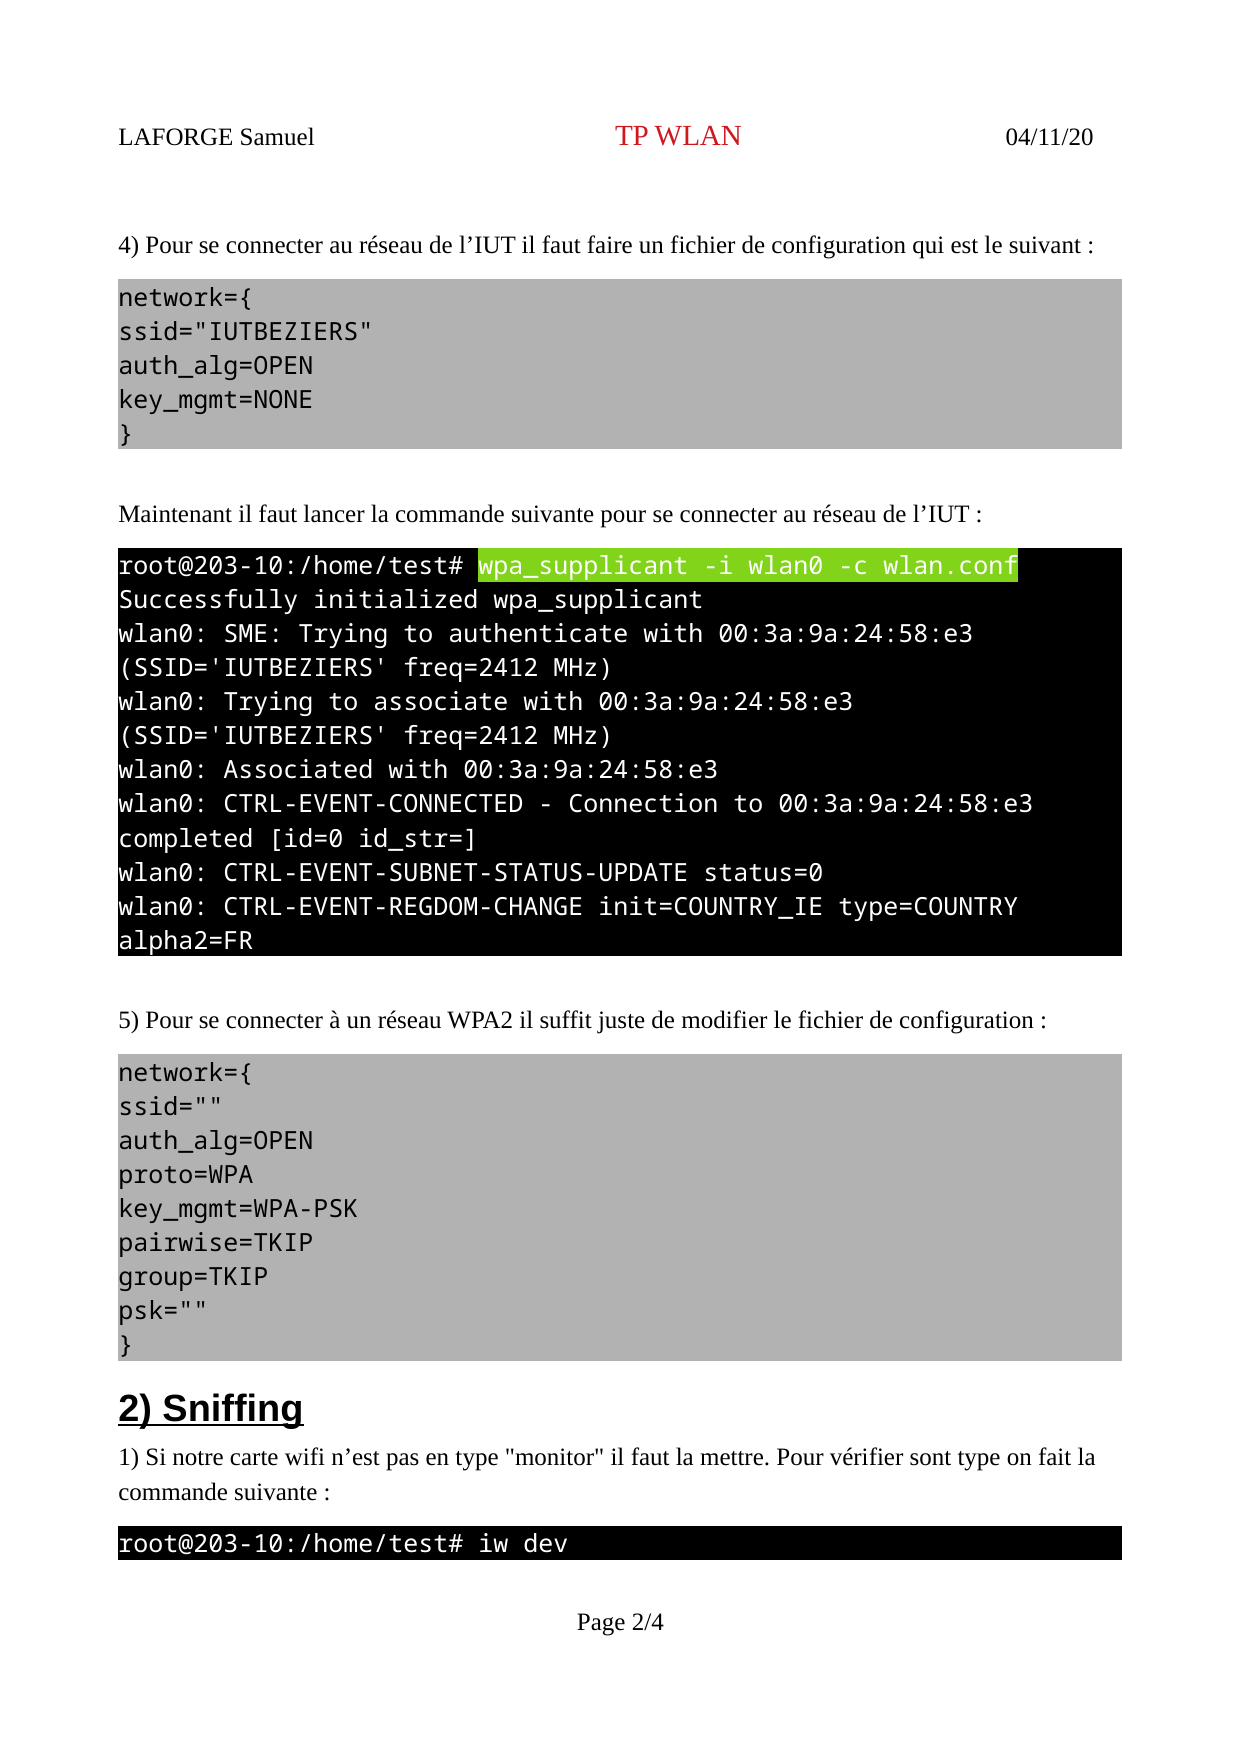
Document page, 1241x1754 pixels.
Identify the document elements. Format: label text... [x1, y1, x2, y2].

text network={ [118, 1054, 1122, 1089]
text auth_alg=OPEN [118, 347, 1122, 381]
text wlan0: CTRL-EVENT-REGDOM-CHANGE init=COUNTRY_IE type=COUNTRY alpha2=FR [118, 888, 1122, 956]
text psk="" [118, 1293, 1122, 1327]
text network={ [118, 279, 1122, 313]
text } [118, 416, 1122, 449]
text root@203-10:/home/test# wpa_supplicant -i wlan0 -c wlan.conf [118, 548, 1122, 582]
text wlan0: Trying to associate with 00:3a:9a:24:58:e3 (SSID='IUTBEZIERS' freq=2412 MHz) [118, 684, 1122, 752]
text 4) Pour se connecter au réseau de l’IUT il faut faire un fichier de configuration qui est le suivant : [118, 230, 1122, 259]
text ssid="IUTBEZIERS" [118, 313, 1122, 347]
text 1) Si notre carte wifi n’est pas en type "monitor" il faut la mettre. Pour vérifier sont type on fait la commande suivante : [118, 1442, 1122, 1506]
text pairwise=TKIP [118, 1225, 1122, 1259]
text proto=WPA [118, 1157, 1122, 1191]
text key_mgmt=NONE [118, 381, 1122, 416]
text wlan0: CTRL-EVENT-CONNECTED - Connection to 00:3a:9a:24:58:e3 completed [id=0 id_str=] [118, 786, 1122, 854]
text wlan0: CTRL-EVENT-SUBNET-STATUS-UPDATE status=0 [118, 854, 1122, 888]
text wlan0: Associated with 00:3a:9a:24:58:e3 [118, 752, 1122, 786]
text Successfully initialized wpa_supplicant [118, 582, 1122, 616]
text 5) Pour se connecter à un réseau WPA2 il suffit juste de modifier le fichier de configuration : [118, 1006, 1122, 1034]
text root@203-10:/home/test# iw dev [118, 1526, 1122, 1560]
text key_mgmt=WPA-PSK [118, 1191, 1122, 1225]
text } [118, 1327, 1122, 1361]
text ssid="" [118, 1089, 1122, 1123]
text auth_alg=OPEN [118, 1123, 1122, 1157]
text Maintenant il faut lancer la commande suivante pour se connecter au réseau de l’IUT : [118, 499, 1122, 527]
subtitle 2) Sniffing [118, 1386, 1122, 1430]
text wlan0: SME: Trying to authenticate with 00:3a:9a:24:58:e3 (SSID='IUTBEZIERS' freq=2412 MHz) [118, 616, 1122, 684]
text group=TKIP [118, 1259, 1122, 1293]
